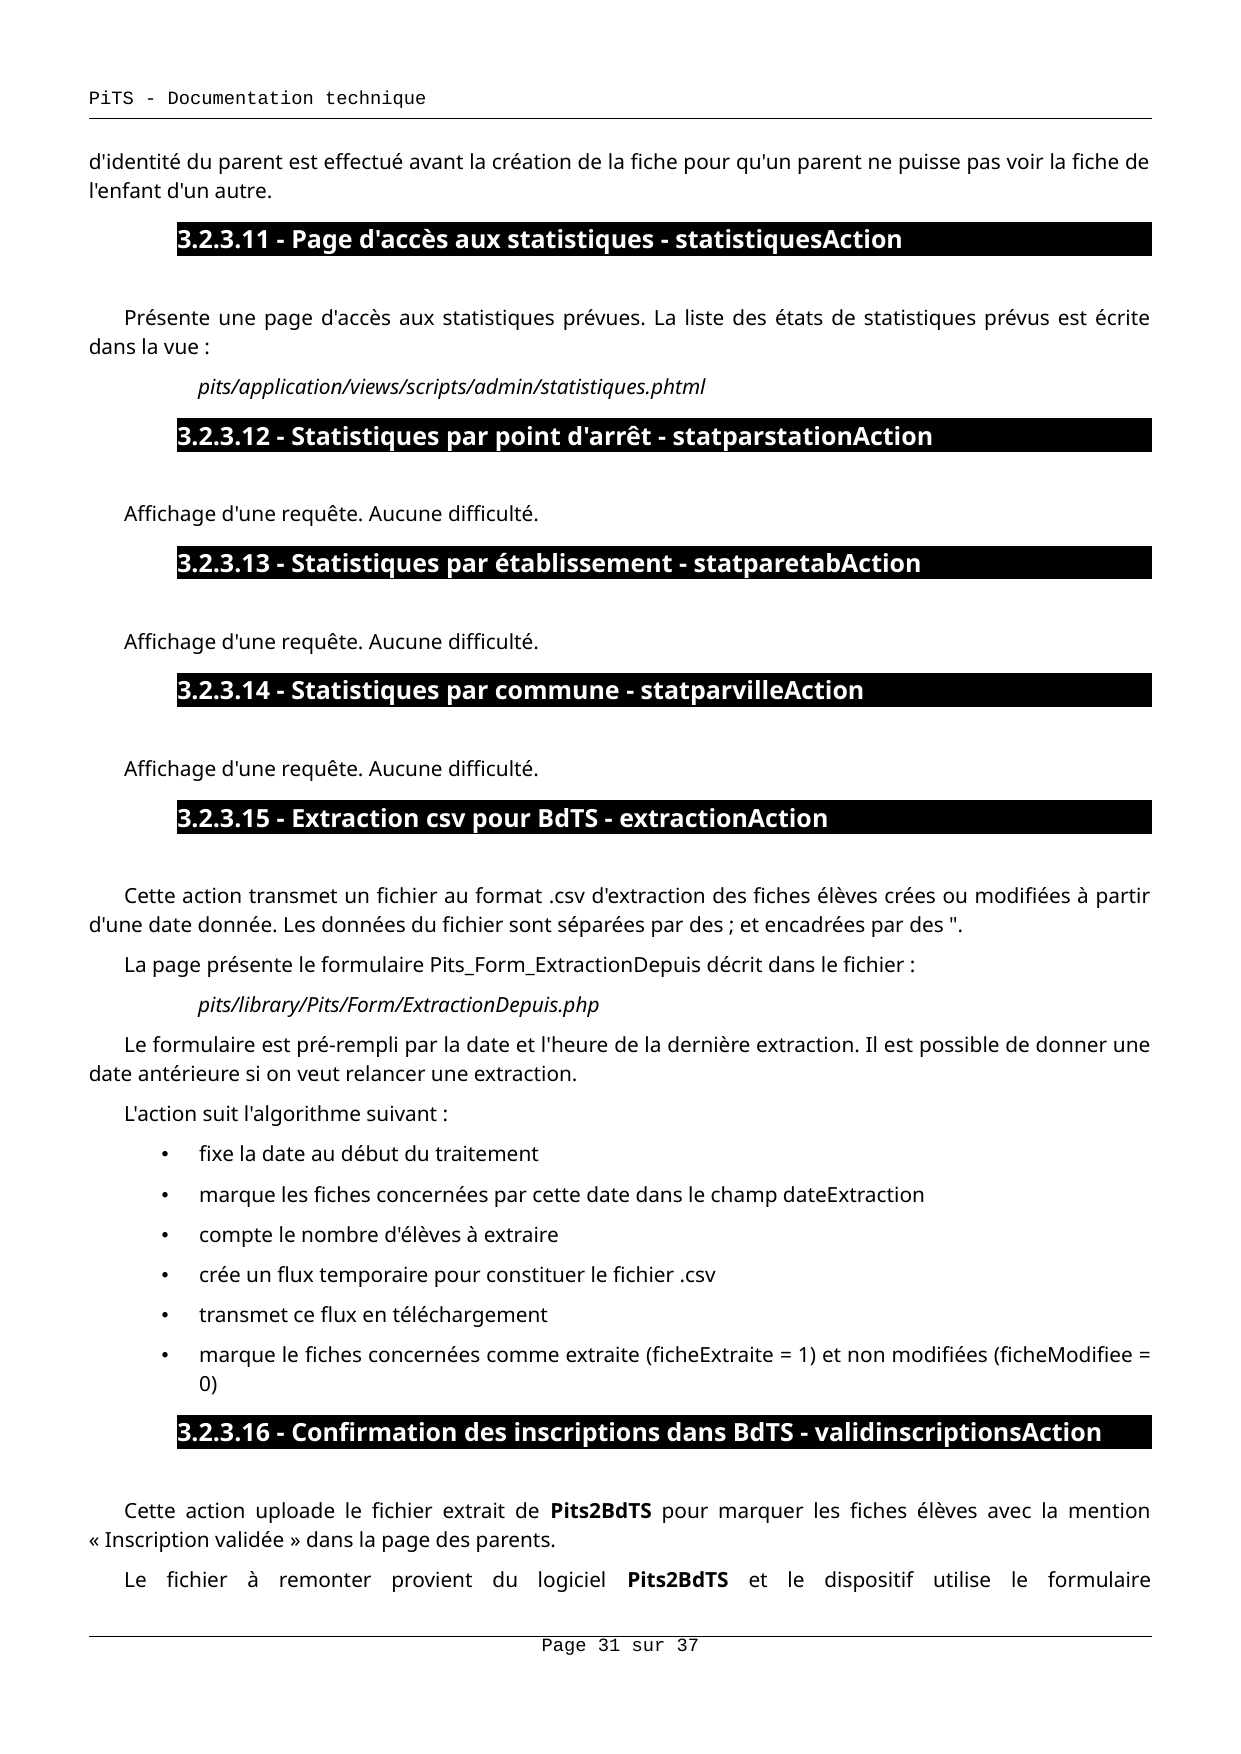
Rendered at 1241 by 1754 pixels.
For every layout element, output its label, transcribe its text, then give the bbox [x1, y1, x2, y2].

text L'action suit l'algorithme suivant : [88, 1099, 1152, 1128]
text Affichage d'une requête. Aucune difficulté. [88, 627, 1152, 655]
text d'identité du parent est effectué avant la création de la fiche pour qu'un parent ne puisse pas voir la fiche de l'enfant d'un autre. [88, 147, 1152, 204]
list crée un flux temporaire pour constituer le fichier .csv [161, 1260, 1152, 1288]
text pits/library/Pits/Form/ExtractionDepuis.php [162, 990, 1152, 1019]
list compte le nombre d'élèves à extraire [161, 1220, 1152, 1248]
subtitle Confirmation des inscriptions dans BdTS - validinscriptionsAction [177, 1415, 1152, 1449]
list marque le fiches concernées comme extraite (ficheExtraite = 1) et non modifiées (ficheModifiee = 0) [161, 1341, 1152, 1397]
list transmet ce flux en téléchargement [161, 1300, 1152, 1329]
subtitle Statistiques par point d'arrêt - statparstationAction [177, 418, 1152, 452]
text Affichage d'une requête. Aucune difficulté. [88, 499, 1152, 528]
text pits/application/views/scripts/admin/statistiques.phtml [162, 372, 1152, 400]
text Présente une page d'accès aux statistiques prévues. La liste des états de statistiques prévus est écrite dans la vue : [88, 303, 1152, 360]
text La page présente le formulaire Pits_Form_ExtractionDepuis décrit dans le fichier : [88, 950, 1152, 979]
subtitle Page d'accès aux statistiques - statistiquesAction [177, 222, 1152, 256]
list marque les fiches concernées par cette date dans le champ dateExtraction [161, 1180, 1152, 1208]
text Affichage d'une requête. Aucune difficulté. [88, 754, 1152, 783]
subtitle Statistiques par établissement - statparetabAction [177, 546, 1152, 579]
list fixe la date au début du traitement [161, 1139, 1152, 1168]
text Le fichier à remonter provient du logiciel Pits2BdTS et le dispositif utilise le formulaire [88, 1565, 1152, 1593]
subtitle Extraction csv pour BdTS - extractionAction [177, 800, 1152, 834]
text Cette action transmet un fichier au format .csv d'extraction des fiches élèves crées ou modifiées à partir d'une date donnée. Les données du fichier sont séparées par des ; et encadrées par des ". [88, 882, 1152, 938]
text Cette action uploade le fichier extrait de Pits2BdTS pour marquer les fiches élèves avec la mention « Inscription validée » dans la page des parents. [88, 1496, 1152, 1553]
subtitle Statistiques par commune - statparvilleAction [177, 673, 1152, 707]
text Le formulaire est pré-rempli par la date et l'heure de la dernière extraction. Il est possible de donner une date antérieure si on veut relancer une extraction. [88, 1031, 1152, 1087]
